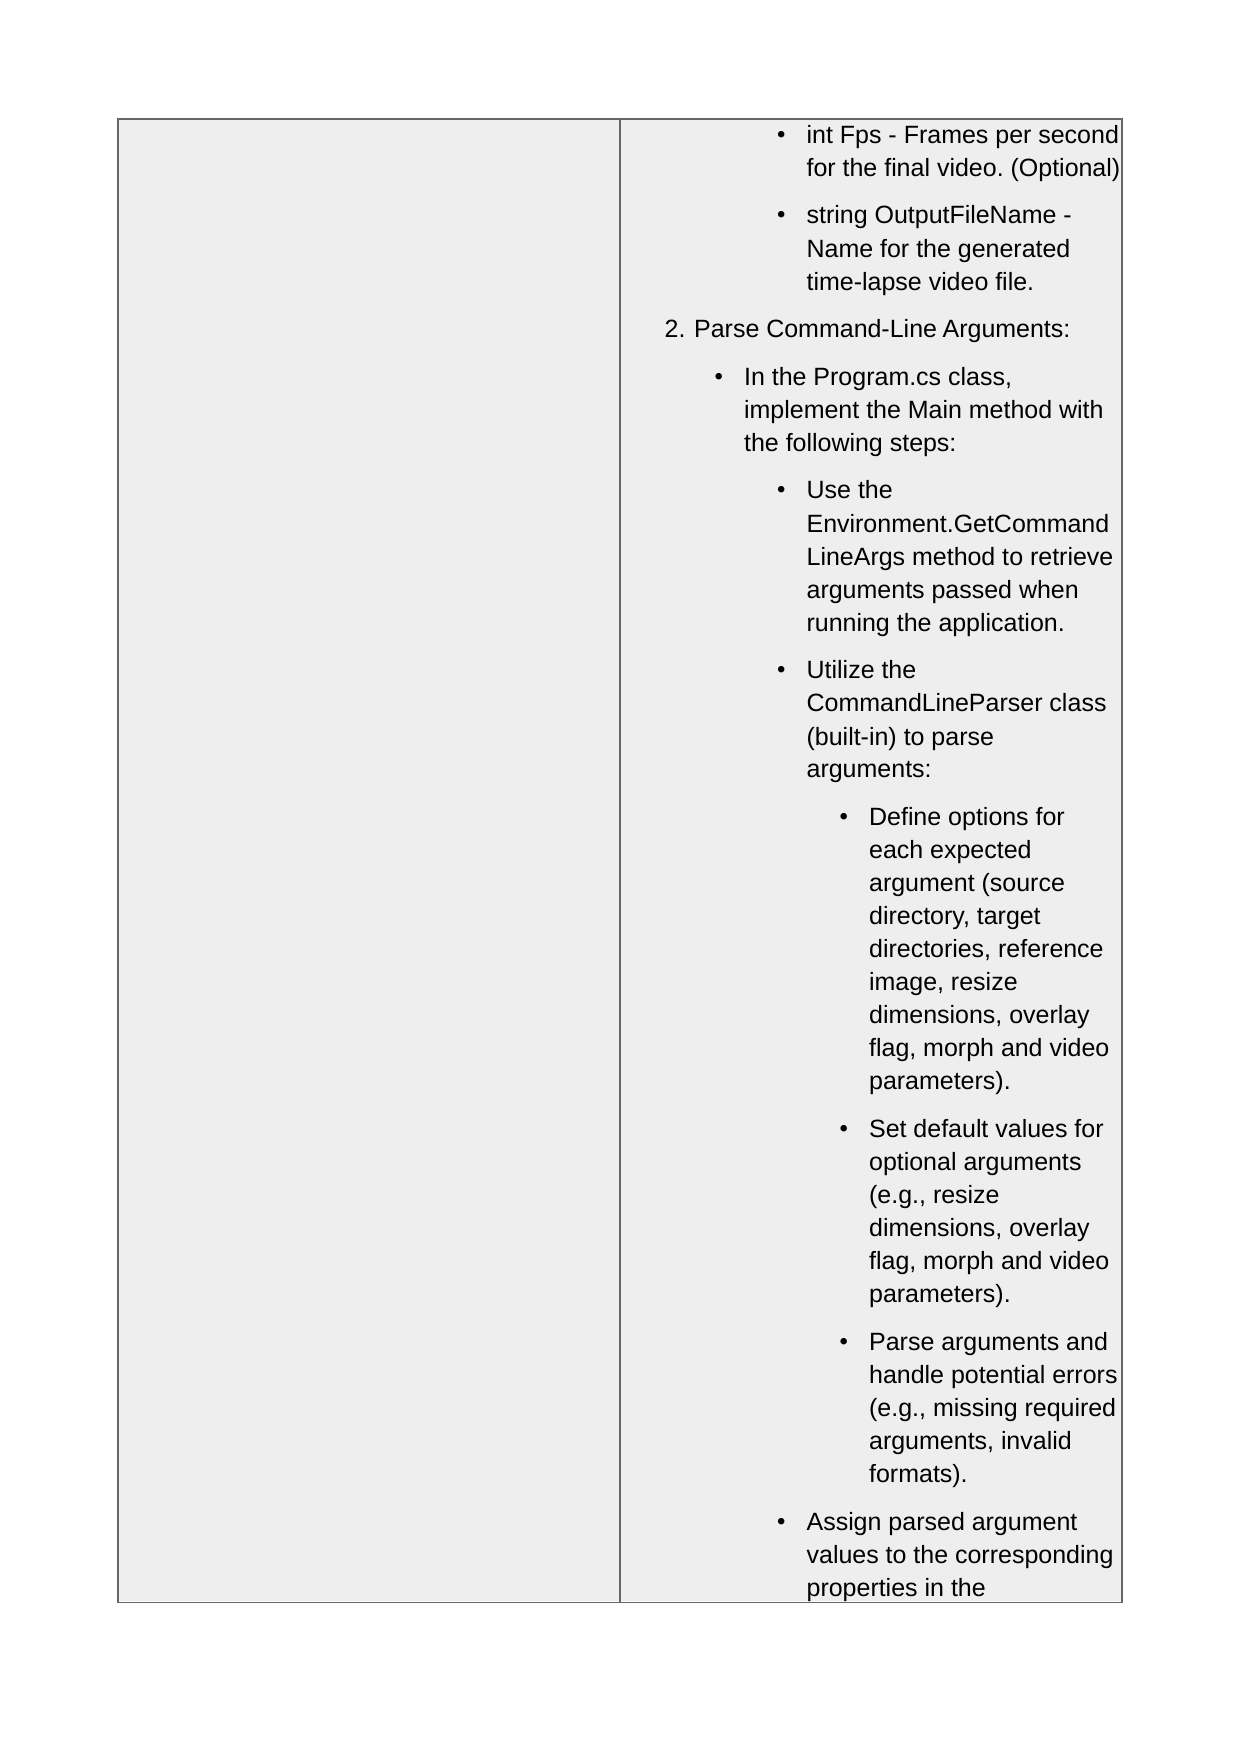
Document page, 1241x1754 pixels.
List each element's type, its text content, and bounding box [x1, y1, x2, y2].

table_cell [119, 120, 619, 1601]
table_cell Work Package 1: Command Line Parsing - Breakdown This work package focuses on parsing user-provided arguments when running the application. We'll leverage the built-in C# libraries for parsing and follow best practices for robust argument handling. Tasks: Define Command-Line Arguments: Create a static class named CommandLineArguments with public properties for each expected argument: string SourceDirectory - Path to the directory containing source images. string TargetDirectoryResize - Path to the directory for storing resized images. (Optional) string TargetDirectoryAlignment - Path to the directory for storing aligned images. (Optional) string ReferenceImagePath - Path to the reference image for alignment. (Optional) int ResizeWidth - Target width for image resizing. (Optional) int ResizeHeight - Target height for image resizing. (Optional) bool Overlay - Flag indicating whether to use overlay during image alignment. (Optional) int Duration - Duration (in milliseconds) for each morph transition. (Optional) int Pause - Duration (in milliseconds) to pause on the final image of a morph sequence. (Optional) int Fps - Frames per second for the final video. (Optional) string OutputFileName - Name for the generated time-lapse video file. Parse Command-Line Arguments: In the Program.cs class, implement the Main method with the following steps: Use the Environment.GetCommandLineArgs method to retrieve arguments passed when running the application. Utilize the CommandLineParser class (built-in) to parse arguments: Define options for each expected argument (source directory, target directories, reference image, resize dimensions, overlay flag, morph and video parameters). Set default values for optional arguments (e.g., resize dimensions, overlay flag, morph and video parameters). Parse arguments and handle potential errors (e.g., missing required arguments, invalid formats). Assign parsed argument values to the corresponding properties in the CommandLineArguments class. Validate Arguments: Implement validation logic after parsing to ensure data integrity: Verify source directory exists and contains images. Validate target directory paths for proper access. Check reference image path for existence if provided. Ensure resize dimensions are positive integers if specified. Validate morph and video parameters for reasonable values (e.g., positive duration and pause, valid FPS). Provide clear error messages to the user if any validation fails, suggesting corrective actions. Reasoning: Using a dedicated CommandLineArguments class improves code organization and readability. Built-in Environment and CommandLineParser classes promote code maintainability and avoid external dependencies. Setting default values for optional arguments provides flexibility and user-friendliness. Implementing thorough argument validation ensures robustness and prevents unexpected program behavior. Additional Notes: No new libraries required for this work package. No new folders or interfaces needed. Code examples are intentionally omitted as they involve standard C# functionalities for parsing and validation. By following these steps and best practices, we can create a robust and user-friendly command-line parsing mechanism for our time-lapse video creation tool. [621, 120, 1121, 1601]
